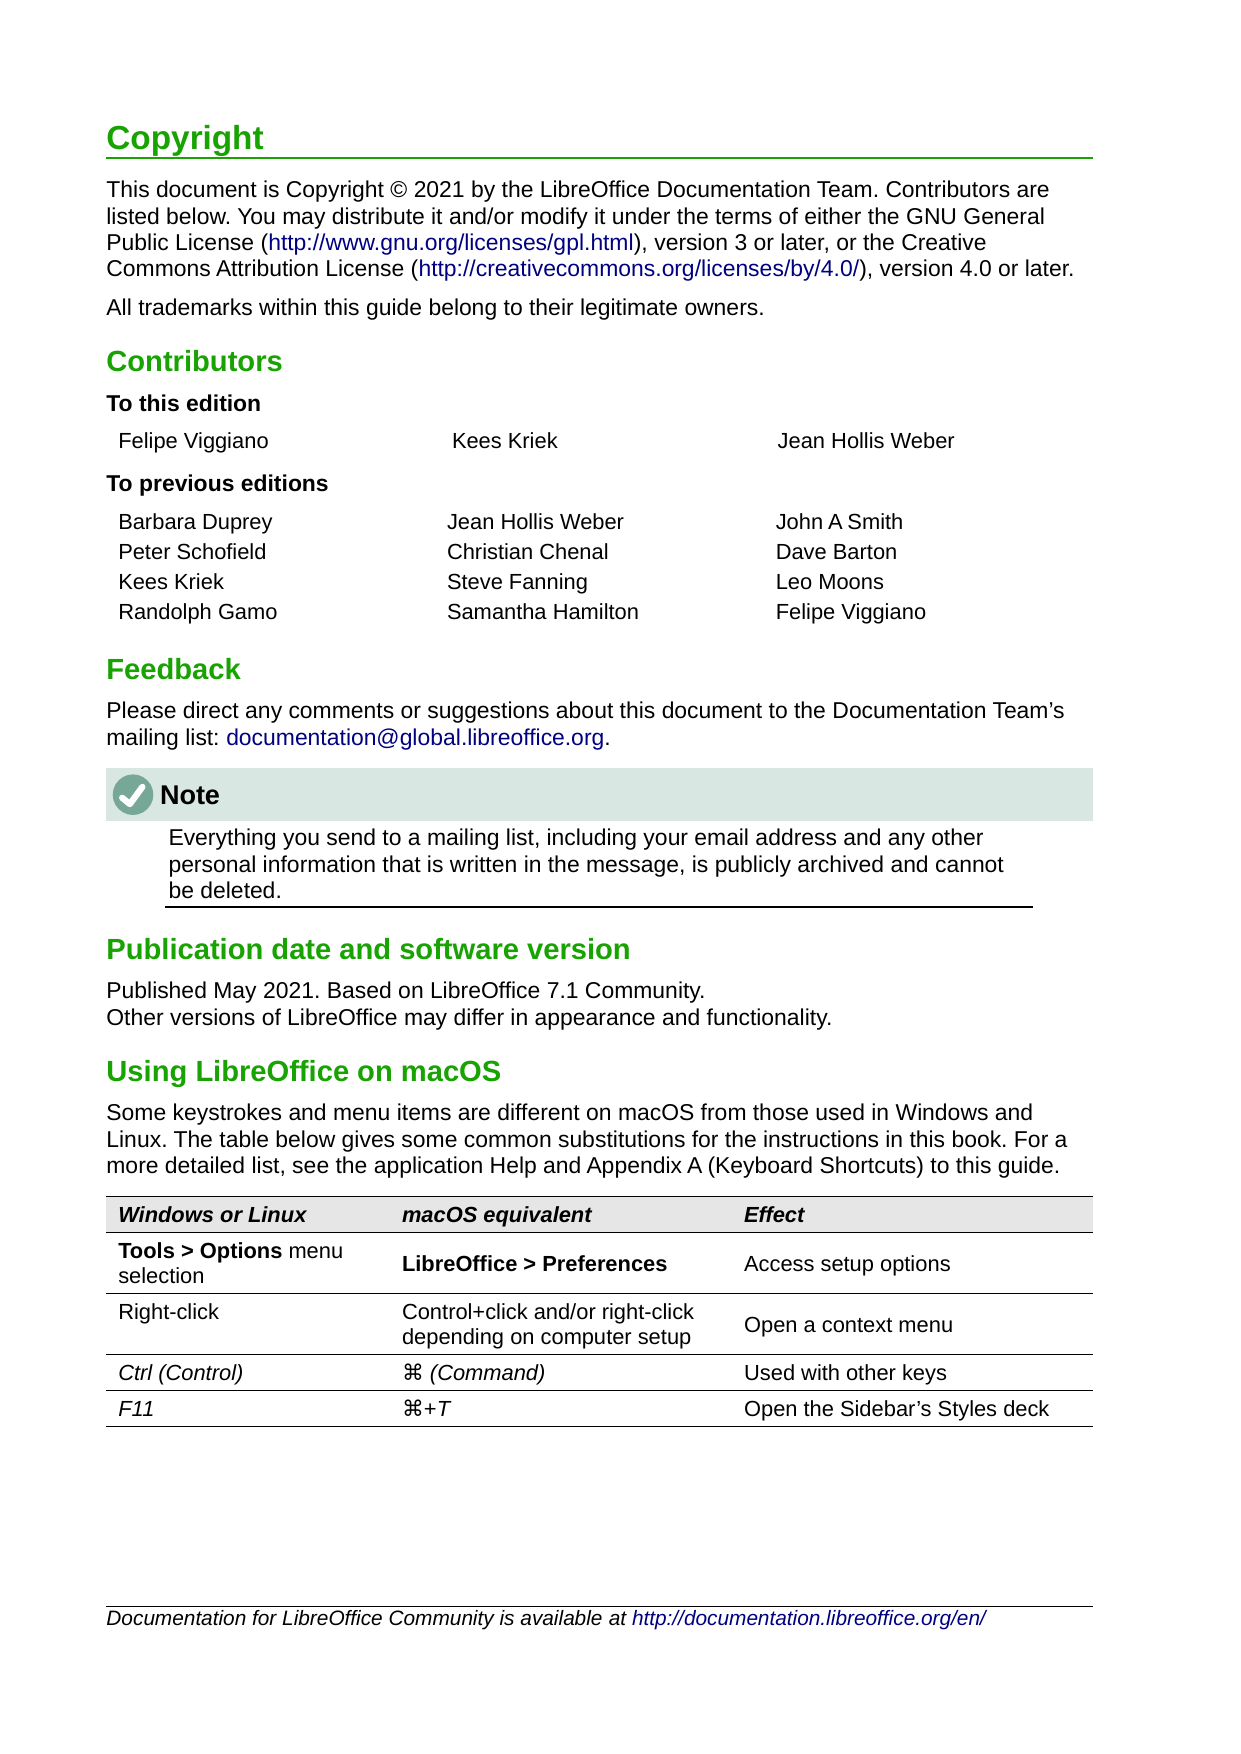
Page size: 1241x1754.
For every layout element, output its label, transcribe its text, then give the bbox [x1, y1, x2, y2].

text To this edition [106, 389, 1093, 416]
table_cell LibreOffice > Preferences [390, 1233, 732, 1293]
text Please direct any comments or suggestions about this document to the Documentation Team’s mailing list: documentation@global.libreoffice.org. [106, 697, 1093, 750]
table_cell Felipe Viggiano [764, 599, 1093, 628]
subtitle Feedback [106, 652, 1093, 686]
text All trademarks within this guide belong to their legitimate owners. [106, 294, 1093, 321]
table_cell Control+click and/or right-click depending on computer setup [390, 1294, 732, 1354]
table_cell Randolph Gamo [106, 599, 435, 628]
table_cell Christian Chenal [435, 539, 764, 569]
table_header Jean Hollis Weber [766, 429, 1093, 458]
table_cell Steve Fanning [435, 569, 764, 599]
text Some keystrokes and menu items are different on macOS from those used in Windows and Linux. The table below gives some common substitutions for the instructions in this book. For a more detailed list, see the application Help and Appendix A (Keyboard Shortcuts) to this guide. [106, 1099, 1093, 1178]
subtitle Using LibreOffice on macOS [106, 1054, 1093, 1087]
table_cell Tools > Options menu selection [106, 1233, 390, 1293]
table_cell Samantha Hamilton [435, 599, 764, 628]
subtitle Publication date and software version [106, 932, 1093, 966]
text This document is Copyright © 2021 by the LibreOffice Documentation Team. Contributors are listed below. You may distribute it and/or modify it under the terms of either the GNU General Public License (http://www.gnu.org/licenses/gpl.html), version 3 or later, or the Creative Commons Attribution License (http://creativecommons.org/licenses/by/4.0/), version 4.0 or later. [106, 176, 1093, 282]
table_header John A Smith [764, 509, 1093, 539]
table_header Kees Kriek [440, 429, 766, 458]
table_header Effect [732, 1197, 1093, 1232]
subtitle Contributors [106, 344, 1093, 378]
table_cell Open the Sidebar’s Styles deck [732, 1391, 1093, 1426]
table_cell Right-click [106, 1294, 390, 1354]
table_header macOS equivalent [390, 1197, 732, 1232]
table_cell Peter Schofield [106, 539, 435, 569]
table_cell ⌘+T [390, 1391, 732, 1426]
table_cell F11 [106, 1391, 390, 1426]
table_header Jean Hollis Weber [435, 509, 764, 539]
table_cell Ctrl (Control) [106, 1355, 390, 1390]
text Everything you send to a mailing list, including your email address and any other personal information that is written in the message, is publicly archived and cannot be deleted. [165, 821, 1033, 906]
text Published May 2021. Based on LibreOffice 7.1 Community. Other versions of LibreOffice may differ in appearance and functionality. [106, 977, 1093, 1030]
table_cell ⌘ (Command) [390, 1355, 732, 1390]
subtitle Note [106, 768, 1093, 821]
table_cell Access setup options [732, 1233, 1093, 1293]
table_cell Open a context menu [732, 1294, 1093, 1354]
table_cell Used with other keys [732, 1355, 1093, 1390]
table_cell Leo Moons [764, 569, 1093, 599]
table_cell Dave Barton [764, 539, 1093, 569]
subtitle Copyright [106, 118, 1093, 157]
table_header Windows or Linux [106, 1197, 390, 1232]
table_header Barbara Duprey [106, 509, 435, 539]
table_cell Kees Kriek [106, 569, 435, 599]
table_header Felipe Viggiano [106, 429, 440, 458]
text To previous editions [106, 470, 1093, 496]
